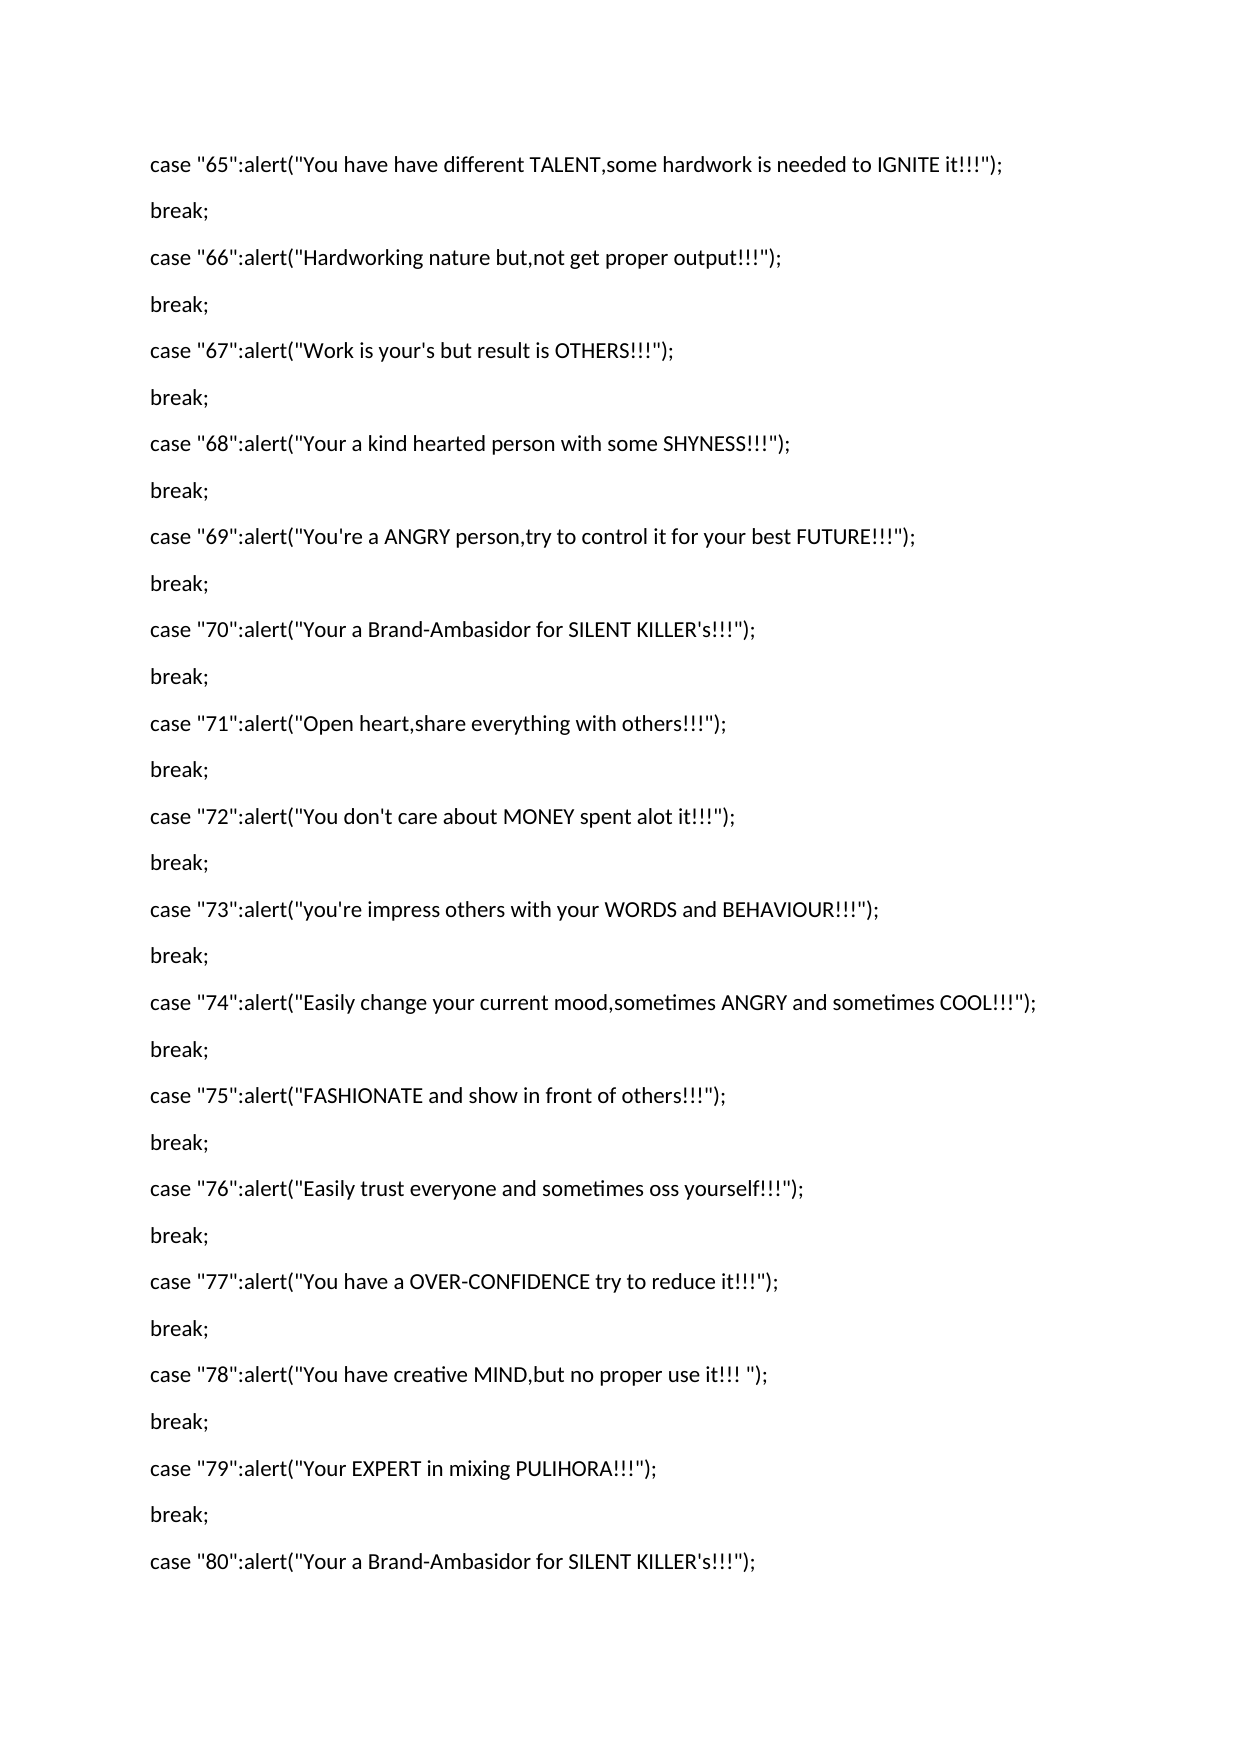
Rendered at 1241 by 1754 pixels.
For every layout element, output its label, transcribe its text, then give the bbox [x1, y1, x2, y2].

text break; [150, 1035, 1090, 1063]
text break; [150, 1407, 1090, 1435]
text break; [150, 569, 1090, 597]
text break; [150, 476, 1090, 504]
text case "78":alert("You have creative MIND,but no proper use it!!! "); [150, 1361, 1090, 1389]
text case "68":alert("Your a kind hearted person with some SHYNESS!!!"); [150, 429, 1090, 457]
text case "77":alert("You have a OVER-CONFIDENCE try to reduce it!!!"); [150, 1267, 1090, 1296]
text case "73":alert("you're impress others with your WORDS and BEHAVIOUR!!!"); [150, 895, 1090, 923]
text case "69":alert("You're a ANGRY person,try to control it for your best FUTURE!!!"); [150, 522, 1090, 551]
text break; [150, 942, 1090, 969]
text case "75":alert("FASHIONATE and show in front of others!!!"); [150, 1081, 1090, 1109]
text case "67":alert("Work is your's but result is OTHERS!!!"); [150, 336, 1090, 364]
text break; [150, 197, 1090, 224]
text break; [150, 848, 1090, 876]
text case "71":alert("Open heart,share everything with others!!!"); [150, 709, 1090, 737]
text case "80":alert("Your a Brand-Ambasidor for SILENT KILLER's!!!"); [150, 1547, 1090, 1575]
text break; [150, 383, 1090, 411]
text break; [150, 290, 1090, 318]
text case "76":alert("Easily trust everyone and sometimes oss yourself!!!"); [150, 1174, 1090, 1202]
text case "70":alert("Your a Brand-Ambasidor for SILENT KILLER's!!!"); [150, 616, 1090, 644]
text break; [150, 1314, 1090, 1342]
text break; [150, 662, 1090, 690]
text break; [150, 1128, 1090, 1156]
text break; [150, 1500, 1090, 1528]
text case "79":alert("Your EXPERT in mixing PULIHORA!!!"); [150, 1454, 1090, 1482]
text break; [150, 1221, 1090, 1249]
text case "72":alert("You don't care about MONEY spent alot it!!!"); [150, 802, 1090, 830]
text case "65":alert("You have have different TALENT,some hardwork is needed to IGNITE it!!!"); [150, 150, 1090, 178]
text break; [150, 755, 1090, 783]
text case "66":alert("Hardworking nature but,not get proper output!!!"); [150, 243, 1090, 271]
text case "74":alert("Easily change your current mood,sometimes ANGRY and sometimes COOL!!!"); [150, 988, 1090, 1016]
